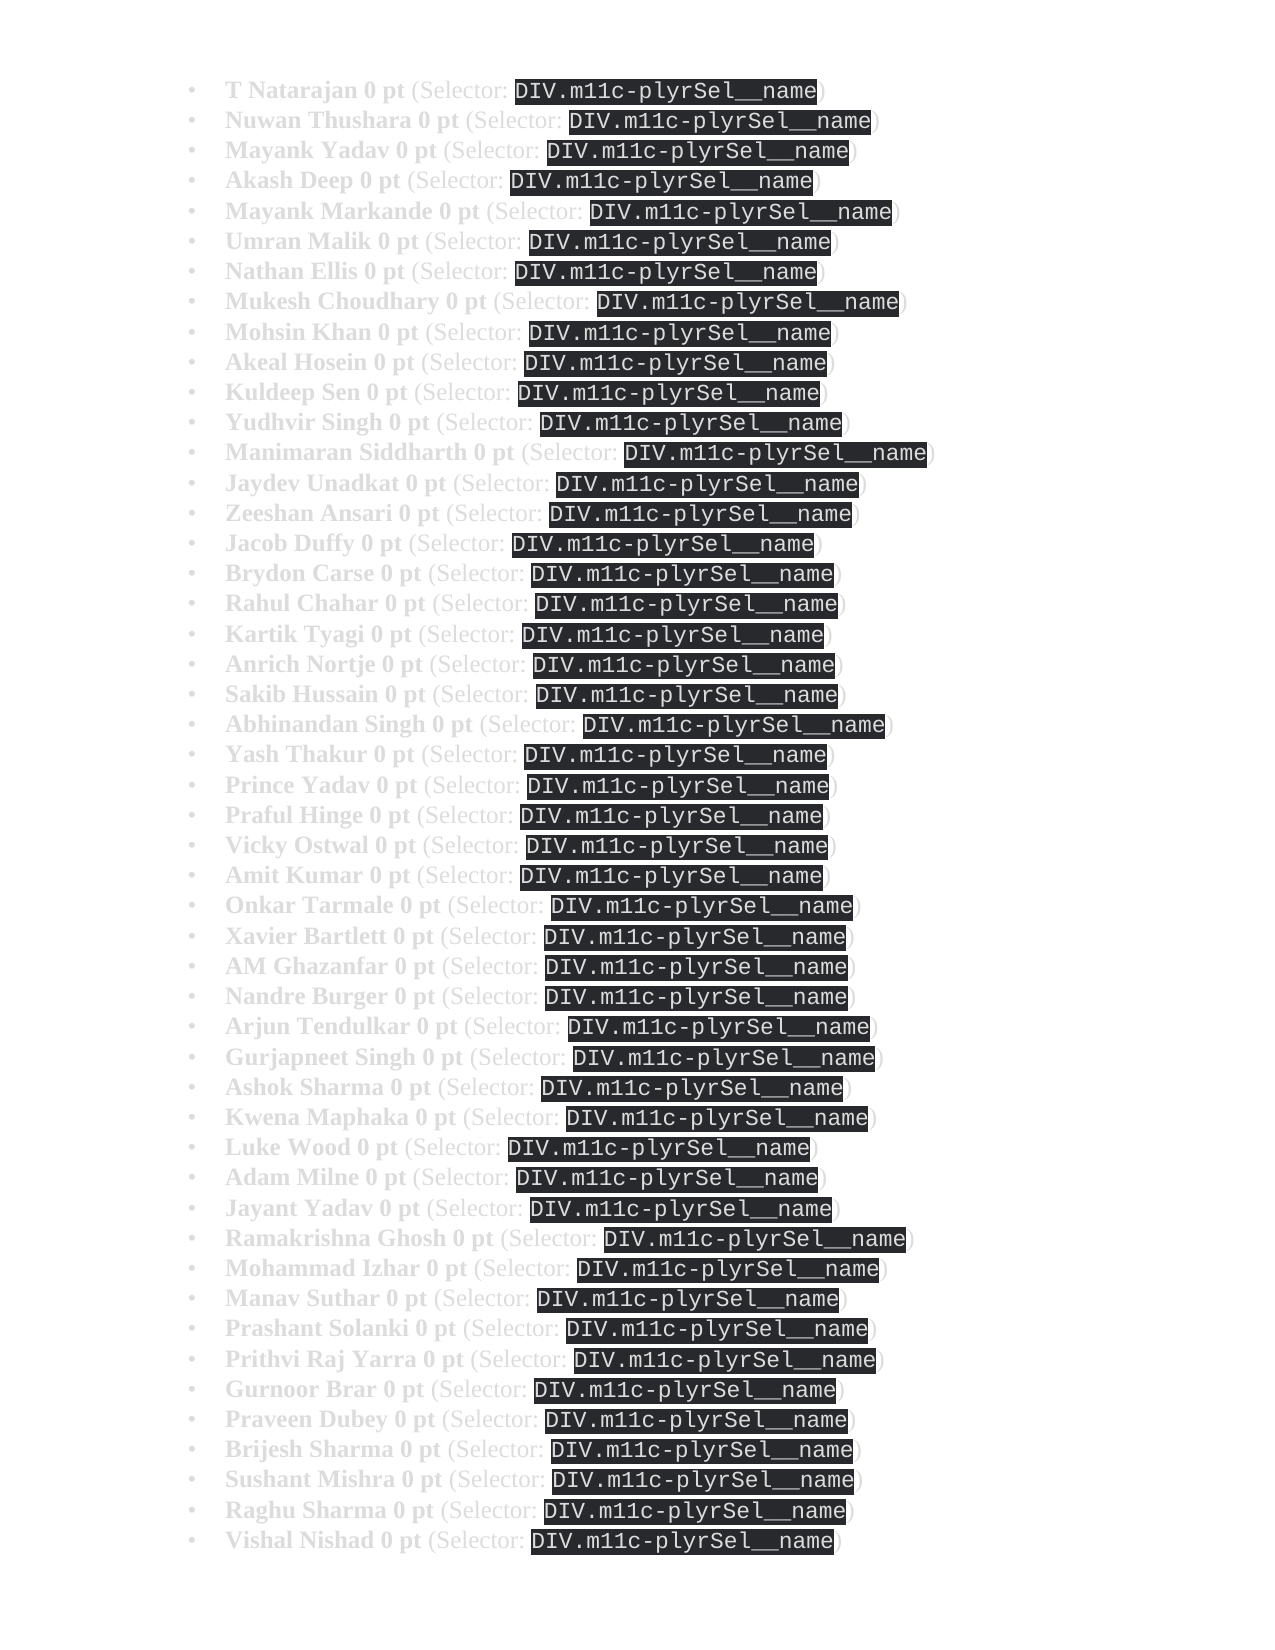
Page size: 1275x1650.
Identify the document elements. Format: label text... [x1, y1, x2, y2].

list Mayank Yadav 0 pt (Selector: DIV.m11c-plyrSel__name) [187, 135, 1125, 166]
list Sushant Mishra 0 pt (Selector: DIV.m11c-plyrSel__name) [187, 1464, 1125, 1495]
list Manimaran Siddharth 0 pt (Selector: DIV.m11c-plyrSel__name) [187, 437, 1125, 468]
list Mohammad Izhar 0 pt (Selector: DIV.m11c-plyrSel__name) [187, 1253, 1125, 1283]
list Prince Yadav 0 pt (Selector: DIV.m11c-plyrSel__name) [187, 770, 1125, 800]
list Gurnoor Brar 0 pt (Selector: DIV.m11c-plyrSel__name) [187, 1374, 1125, 1404]
list Kuldeep Sen 0 pt (Selector: DIV.m11c-plyrSel__name) [187, 377, 1125, 407]
list Xavier Bartlett 0 pt (Selector: DIV.m11c-plyrSel__name) [187, 921, 1125, 951]
list Brydon Carse 0 pt (Selector: DIV.m11c-plyrSel__name) [187, 558, 1125, 588]
list Yash Thakur 0 pt (Selector: DIV.m11c-plyrSel__name) [187, 739, 1125, 770]
list Jaydev Unadkat 0 pt (Selector: DIV.m11c-plyrSel__name) [187, 468, 1125, 498]
list Vishal Nishad 0 pt (Selector: DIV.m11c-plyrSel__name) [187, 1525, 1125, 1555]
list AM Ghazanfar 0 pt (Selector: DIV.m11c-plyrSel__name) [187, 951, 1125, 981]
list Luke Wood 0 pt (Selector: DIV.m11c-plyrSel__name) [187, 1132, 1125, 1162]
list Abhinandan Singh 0 pt (Selector: DIV.m11c-plyrSel__name) [187, 709, 1125, 739]
list Praveen Dubey 0 pt (Selector: DIV.m11c-plyrSel__name) [187, 1404, 1125, 1434]
list Adam Milne 0 pt (Selector: DIV.m11c-plyrSel__name) [187, 1162, 1125, 1193]
list Onkar Tarmale 0 pt (Selector: DIV.m11c-plyrSel__name) [187, 891, 1125, 921]
list Ashok Sharma 0 pt (Selector: DIV.m11c-plyrSel__name) [187, 1072, 1125, 1102]
list Nuwan Thushara 0 pt (Selector: DIV.m11c-plyrSel__name) [187, 105, 1125, 135]
list Ramakrishna Ghosh 0 pt (Selector: DIV.m11c-plyrSel__name) [187, 1223, 1125, 1253]
list Rahul Chahar 0 pt (Selector: DIV.m11c-plyrSel__name) [187, 588, 1125, 619]
list Jayant Yadav 0 pt (Selector: DIV.m11c-plyrSel__name) [187, 1193, 1125, 1223]
list Mayank Markande 0 pt (Selector: DIV.m11c-plyrSel__name) [187, 196, 1125, 226]
list Akash Deep 0 pt (Selector: DIV.m11c-plyrSel__name) [187, 166, 1125, 196]
list Nandre Burger 0 pt (Selector: DIV.m11c-plyrSel__name) [187, 981, 1125, 1011]
list Praful Hinge 0 pt (Selector: DIV.m11c-plyrSel__name) [187, 800, 1125, 830]
list Vicky Ostwal 0 pt (Selector: DIV.m11c-plyrSel__name) [187, 830, 1125, 860]
list Zeeshan Ansari 0 pt (Selector: DIV.m11c-plyrSel__name) [187, 498, 1125, 528]
list Arjun Tendulkar 0 pt (Selector: DIV.m11c-plyrSel__name) [187, 1011, 1125, 1042]
list Prashant Solanki 0 pt (Selector: DIV.m11c-plyrSel__name) [187, 1313, 1125, 1344]
list Amit Kumar 0 pt (Selector: DIV.m11c-plyrSel__name) [187, 860, 1125, 891]
list Manav Suthar 0 pt (Selector: DIV.m11c-plyrSel__name) [187, 1283, 1125, 1313]
list Raghu Sharma 0 pt (Selector: DIV.m11c-plyrSel__name) [187, 1495, 1125, 1525]
list Jacob Duffy 0 pt (Selector: DIV.m11c-plyrSel__name) [187, 528, 1125, 558]
list T Natarajan 0 pt (Selector: DIV.m11c-plyrSel__name) [187, 75, 1125, 105]
list Sakib Hussain 0 pt (Selector: DIV.m11c-plyrSel__name) [187, 679, 1125, 709]
list Kwena Maphaka 0 pt (Selector: DIV.m11c-plyrSel__name) [187, 1102, 1125, 1132]
list Umran Malik 0 pt (Selector: DIV.m11c-plyrSel__name) [187, 226, 1125, 256]
list Yudhvir Singh 0 pt (Selector: DIV.m11c-plyrSel__name) [187, 407, 1125, 437]
list Brijesh Sharma 0 pt (Selector: DIV.m11c-plyrSel__name) [187, 1434, 1125, 1464]
list Kartik Tyagi 0 pt (Selector: DIV.m11c-plyrSel__name) [187, 619, 1125, 649]
list Mohsin Khan 0 pt (Selector: DIV.m11c-plyrSel__name) [187, 317, 1125, 347]
list Anrich Nortje 0 pt (Selector: DIV.m11c-plyrSel__name) [187, 649, 1125, 679]
list Mukesh Choudhary 0 pt (Selector: DIV.m11c-plyrSel__name) [187, 286, 1125, 317]
list Nathan Ellis 0 pt (Selector: DIV.m11c-plyrSel__name) [187, 256, 1125, 286]
list Akeal Hosein 0 pt (Selector: DIV.m11c-plyrSel__name) [187, 347, 1125, 377]
list Prithvi Raj Yarra 0 pt (Selector: DIV.m11c-plyrSel__name) [187, 1344, 1125, 1374]
list Gurjapneet Singh 0 pt (Selector: DIV.m11c-plyrSel__name) [187, 1042, 1125, 1072]
